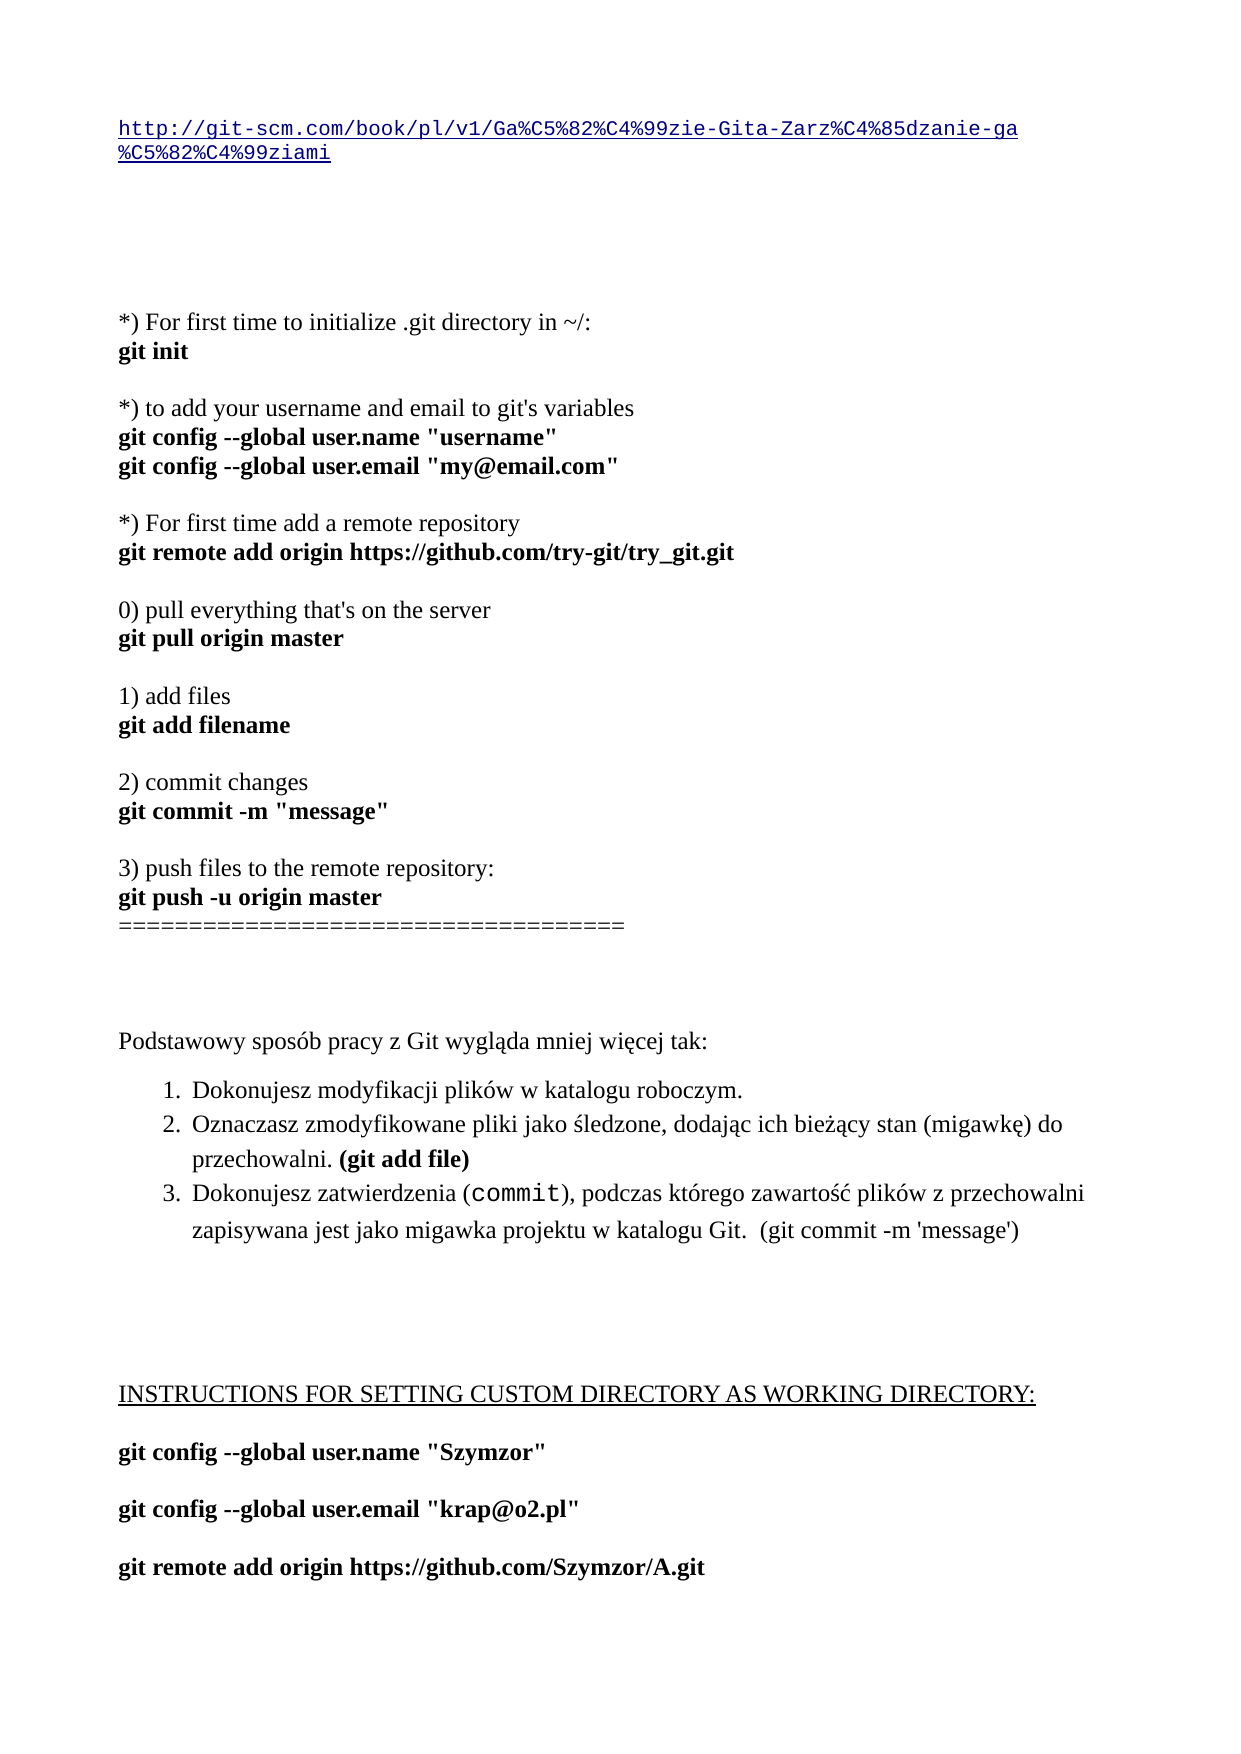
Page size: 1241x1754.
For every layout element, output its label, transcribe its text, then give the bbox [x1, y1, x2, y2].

text 2) commit changes [118, 767, 1122, 796]
text 3) push files to the remote repository: [118, 853, 1122, 882]
text *) For first time to initialize .git directory in ~/: [118, 307, 1122, 336]
text git commit -m "message" [118, 796, 1122, 825]
text git init [118, 336, 1122, 365]
list Dokonujesz zatwierdzenia (commit), podczas którego zawartość plików z przechowalni zapisywana jest jako migawka projektu w katalogu Git. (git commit -m 'message') [162, 1178, 1122, 1244]
text ==================================== [118, 911, 1122, 940]
text *) For first time add a remote repository [118, 508, 1122, 537]
text INSTRUCTIONS FOR SETTING CUSTOM DIRECTORY AS WORKING DIRECTORY: [118, 1379, 1122, 1408]
text git add filename [118, 710, 1122, 738]
text git config --global user.email "krap@o2.pl" [118, 1494, 1122, 1523]
text 0) pull everything that's on the server [118, 595, 1122, 623]
text 1) add files [118, 681, 1122, 710]
text git remote add origin https://github.com/Szymzor/A.git [118, 1552, 1122, 1580]
text *) to add your username and email to git's variables [118, 393, 1122, 422]
list Oznaczasz zmodyfikowane pliki jako śledzone, dodając ich bieżący stan (migawkę) do przechowalni. (git add file) [162, 1109, 1122, 1173]
list Dokonujesz modyfikacji plików w katalogu roboczym. [162, 1075, 1122, 1104]
text http://git-scm.com/book/pl/v1/Ga%C5%82%C4%99zie-Gita-Zarz%C4%85dzanie-ga%C5%82%C4%99ziami [118, 118, 1122, 165]
text git config --global user.name "Szymzor" [118, 1437, 1122, 1465]
text Podstawowy sposób pracy z Git wygląda mniej więcej tak: [118, 1026, 1122, 1055]
text git push -u origin master [118, 882, 1122, 911]
text git pull origin master [118, 623, 1122, 652]
text git remote add origin https://github.com/try-git/try_git.git [118, 537, 1122, 566]
text git config --global user.name "username" [118, 422, 1122, 451]
text git config --global user.email "my@email.com" [118, 451, 1122, 480]
